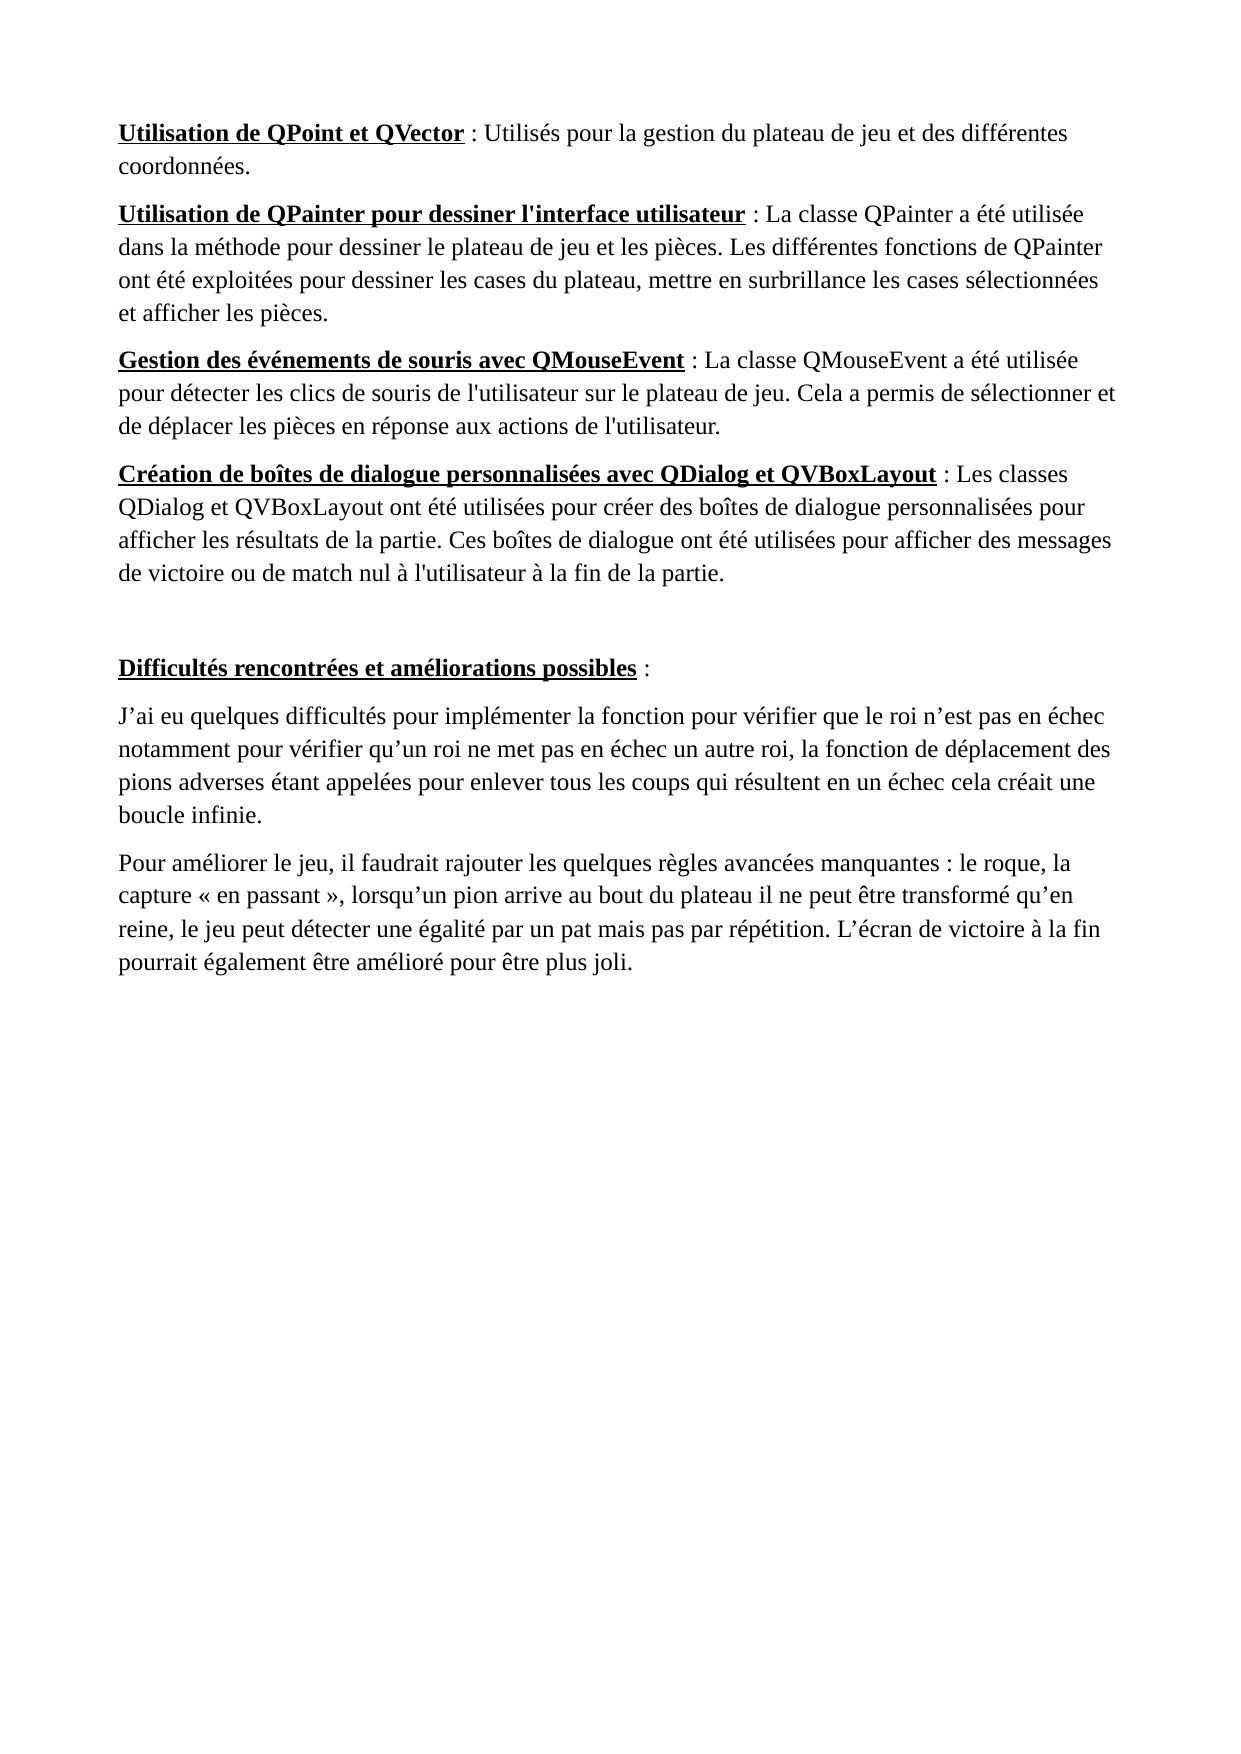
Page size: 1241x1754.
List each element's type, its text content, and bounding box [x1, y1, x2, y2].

text Difficultés rencontrées et améliorations possibles : [118, 653, 1122, 682]
text Utilisation de QPainter pour dessiner l'interface utilisateur : La classe QPainter a été utilisée dans la méthode pour dessiner le plateau de jeu et les pièces. Les différentes fonctions de QPainter ont été exploitées pour dessiner les cases du plateau, mettre en surbrillance les cases sélectionnées et afficher les pièces. [118, 199, 1122, 327]
text J’ai eu quelques difficultés pour implémenter la fonction pour vérifier que le roi n’est pas en échec notamment pour vérifier qu’un roi ne met pas en échec un autre roi, la fonction de déplacement des pions adverses étant appelées pour enlever tous les coups qui résultent en un échec cela créait une boucle infinie. [118, 701, 1122, 829]
text Pour améliorer le jeu, il faudrait rajouter les quelques règles avancées manquantes : le roque, la capture « en passant », lorsqu’un pion arrive au bout du plateau il ne peut être transformé qu’en reine, le jeu peut détecter une égalité par un pat mais pas par répétition. L’écran de victoire à la fin pourrait également être amélioré pour être plus joli. [118, 848, 1122, 975]
text Utilisation de QPoint et QVector : Utilisés pour la gestion du plateau de jeu et des différentes coordonnées. [118, 118, 1122, 180]
text Création de boîtes de dialogue personnalisées avec QDialog et QVBoxLayout : Les classes QDialog et QVBoxLayout ont été utilisées pour créer des boîtes de dialogue personnalisées pour afficher les résultats de la partie. Ces boîtes de dialogue ont été utilisées pour afficher des messages de victoire ou de match nul à l'utilisateur à la fin de la partie. [118, 459, 1122, 587]
text Gestion des événements de souris avec QMouseEvent : La classe QMouseEvent a été utilisée pour détecter les clics de souris de l'utilisateur sur le plateau de jeu. Cela a permis de sélectionner et de déplacer les pièces en réponse aux actions de l'utilisateur. [118, 345, 1122, 440]
